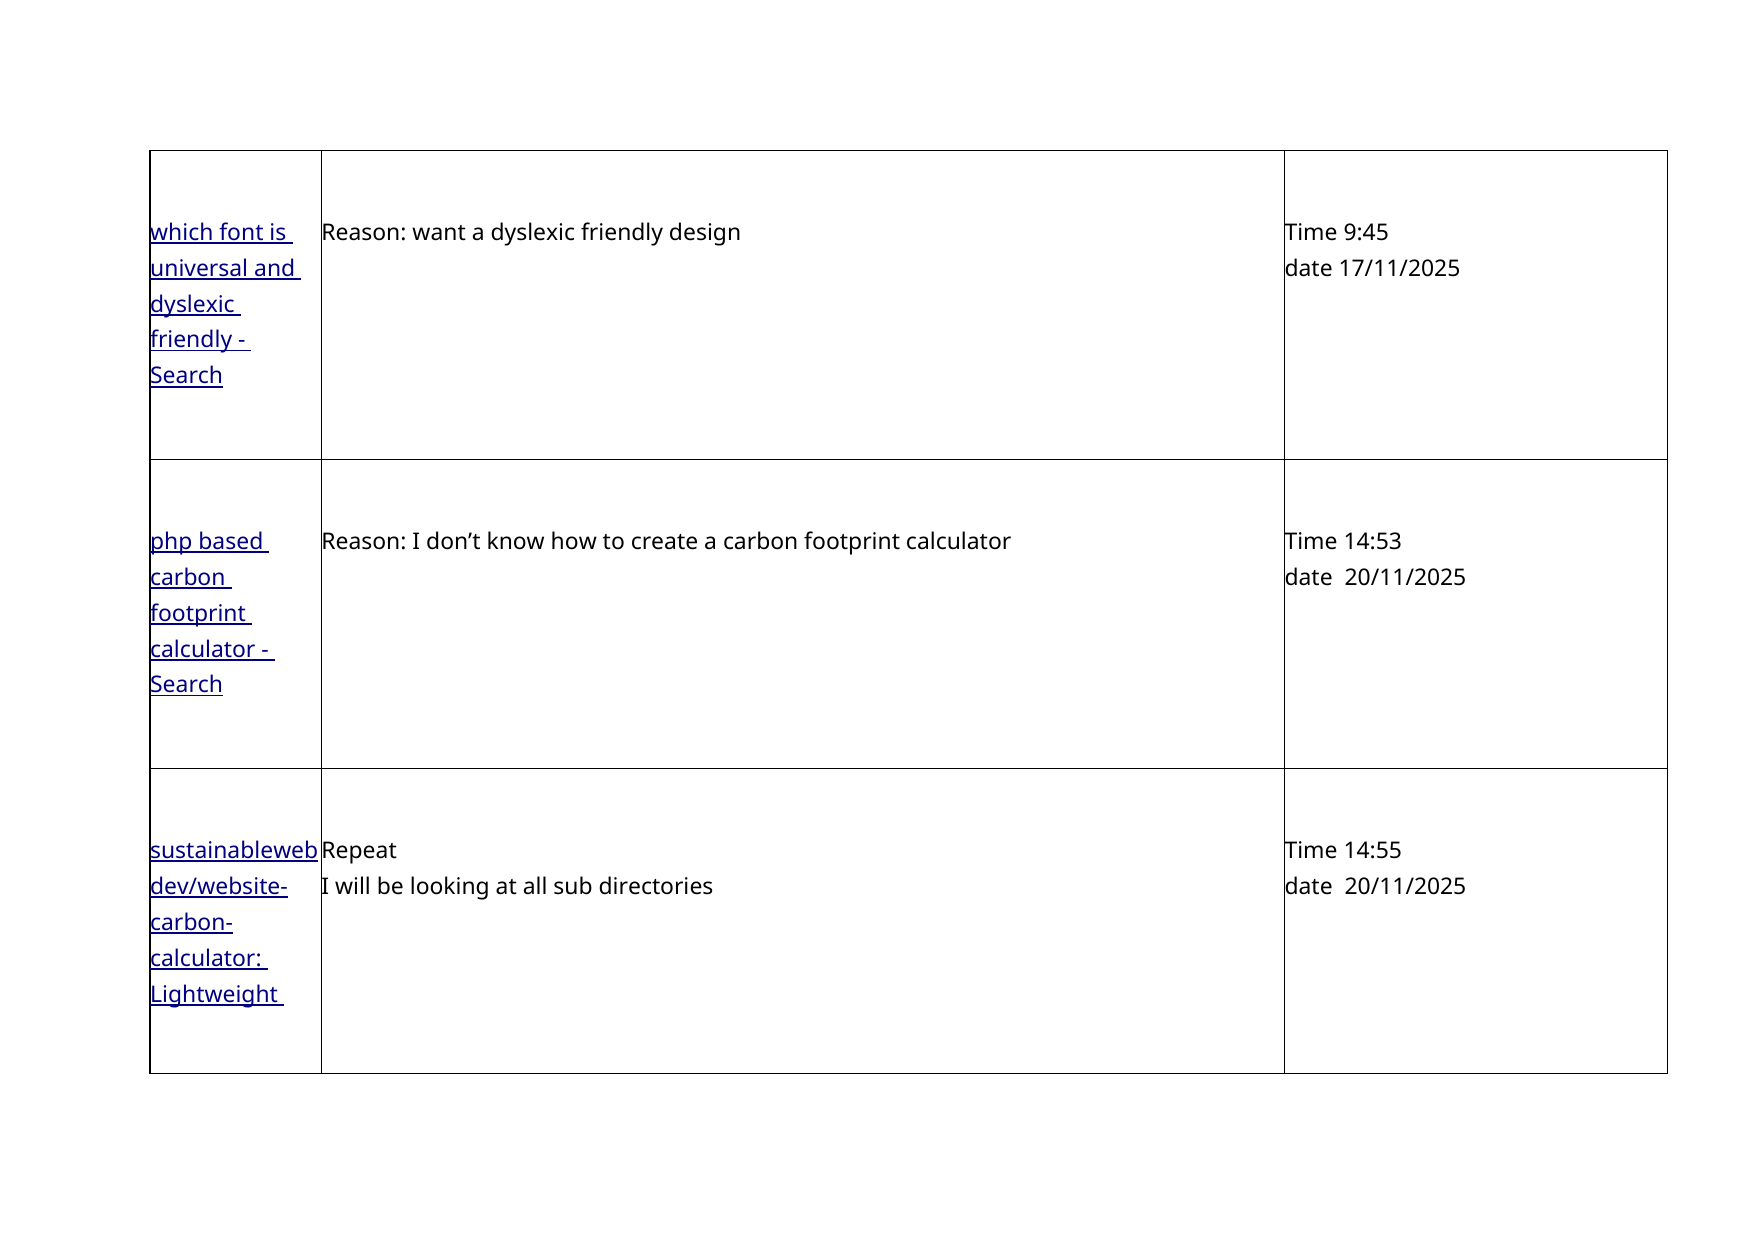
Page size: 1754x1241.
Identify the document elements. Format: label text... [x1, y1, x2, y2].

table_cell which font is universal and dyslexic friendly - Search [151, 151, 321, 459]
table_cell sustainablewebdev/website-carbon-calculator: Lightweight [151, 769, 321, 1073]
table_cell php based carbon footprint calculator - Search [151, 460, 321, 768]
table_cell Time 14:53 date 20/11/2025 [1285, 460, 1667, 768]
table_cell Reason: I don’t know how to create a carbon footprint calculator [322, 460, 1284, 768]
table_cell Time 9:45 date 17/11/2025 [1285, 151, 1667, 459]
table_cell Repeat I will be looking at all sub directories [322, 769, 1284, 1073]
table_cell Reason: want a dyslexic friendly design [322, 151, 1284, 459]
table_cell Time 14:55 date 20/11/2025 [1285, 769, 1667, 1073]
